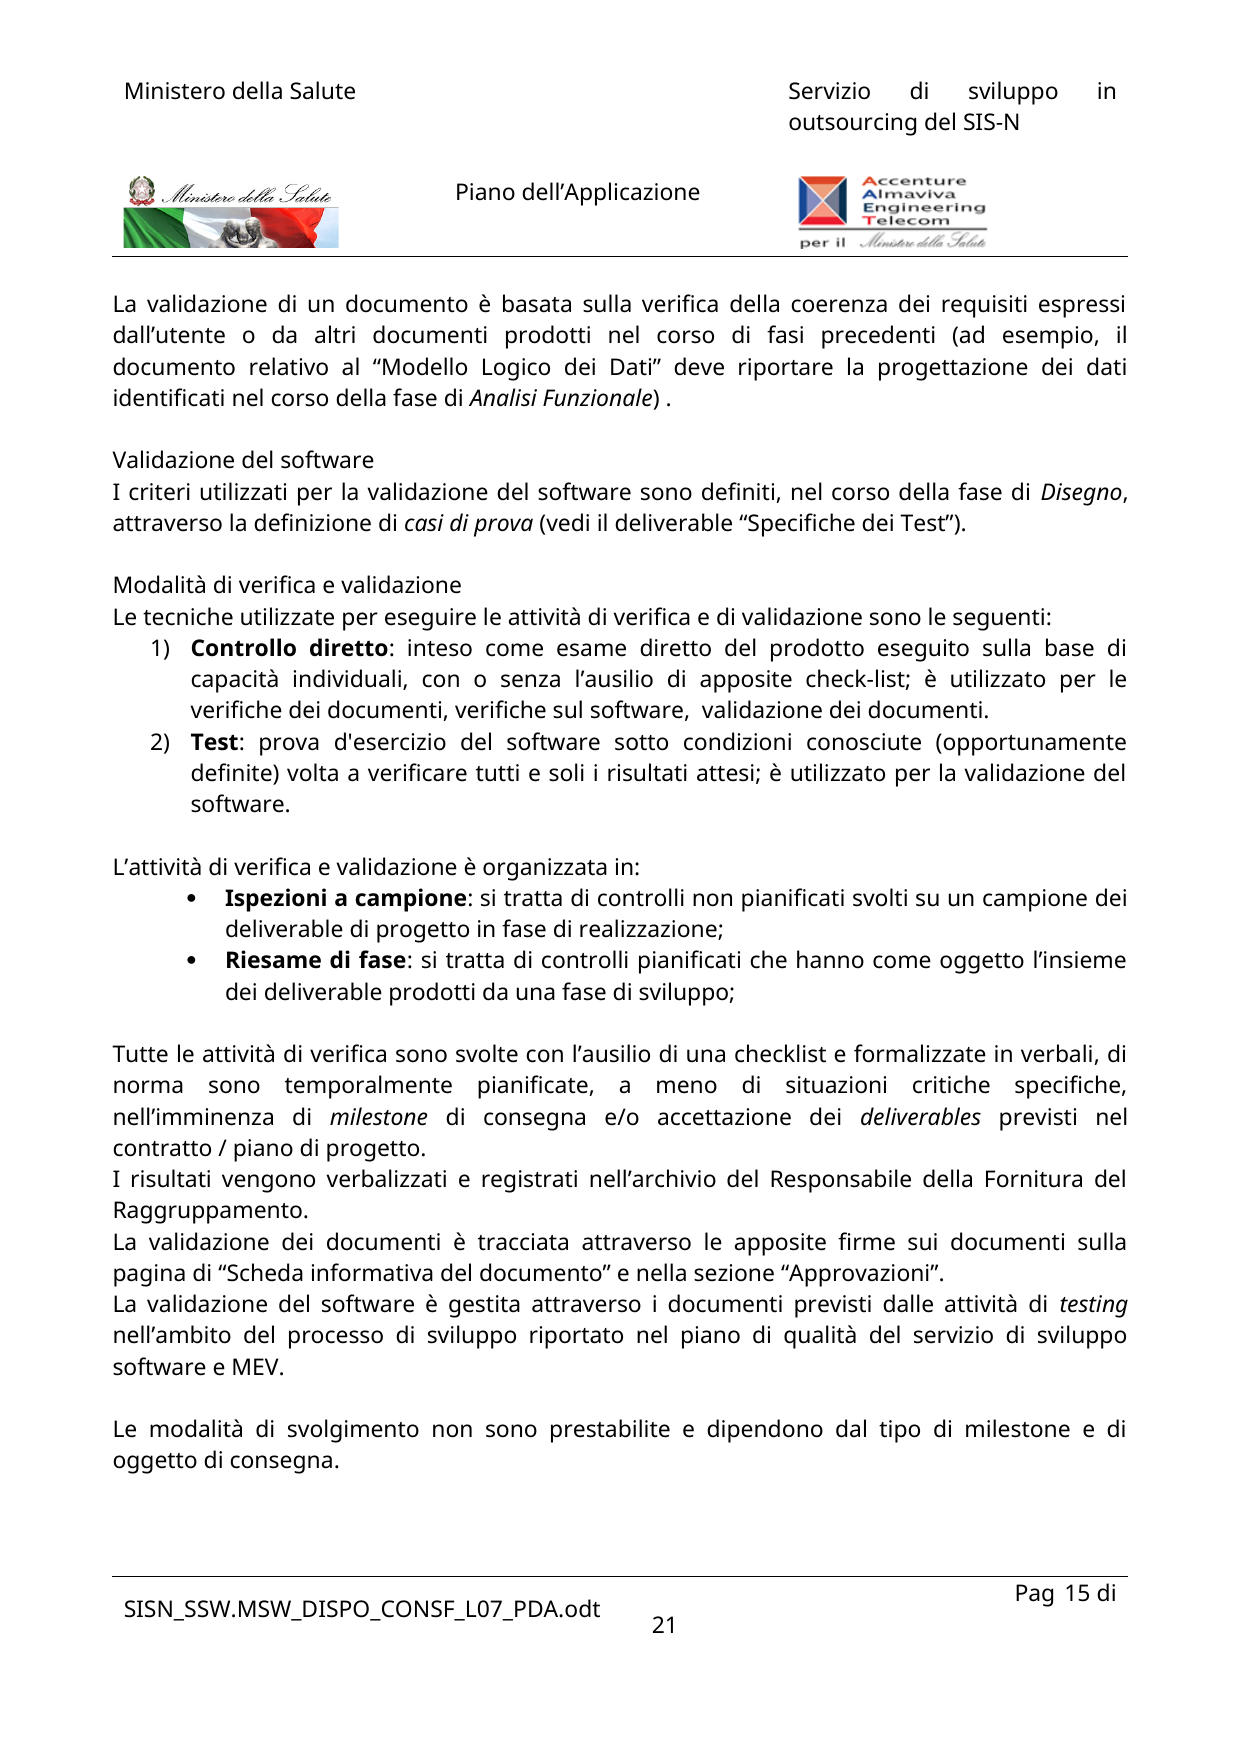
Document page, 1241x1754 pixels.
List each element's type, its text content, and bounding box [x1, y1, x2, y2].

text Validazione del software [112, 444, 1128, 475]
text Modalità di verifica e validazione [112, 569, 1128, 600]
text I criteri utilizzati per la validazione del software sono definiti, nel corso della fase di Disegno, attraverso la definizione di casi di prova (vedi il deliverable “Specifiche dei Test”). [112, 475, 1128, 538]
text La validazione di un documento è basata sulla verifica della coerenza dei requisiti espressi dall’utente o da altri documenti prodotti nel corso di fasi precedenti (ad esempio, il documento relativo al “Modello Logico dei Dati” deve riportare la progettazione dei dati identificati nel corso della fase di Analisi Funzionale) . [112, 288, 1128, 413]
list Ispezioni a campione: si tratta di controlli non pianificati svolti su un campione dei deliverable di progetto in fase di realizzazione; [187, 882, 1128, 944]
text Tutte le attività di verifica sono svolte con l’ausilio di una checklist e formalizzate in verbali, di norma sono temporalmente pianificate, a meno di situazioni critiche specifiche, nell’imminenza di milestone di consegna e/o accettazione dei deliverables previsti nel contratto / piano di progetto. [112, 1038, 1128, 1163]
text Le modalità di svolgimento non sono prestabilite e dipendono dal tipo di milestone e di oggetto di consegna. [112, 1413, 1128, 1475]
list Riesame di fase: si tratta di controlli pianificati che hanno come oggetto l’insieme dei deliverable prodotti da una fase di sviluppo; [187, 944, 1128, 1007]
list Controllo diretto: inteso come esame diretto del prodotto eseguito sulla base di capacità individuali, con o senza l’ausilio di apposite check-list; è utilizzato per le verifiche dei documenti, verifiche sul software, validazione dei documenti. [150, 632, 1128, 725]
text L’attività di verifica e validazione è organizzata in: [112, 850, 1128, 882]
text La validazione del software è gestita attraverso i documenti previsti dalle attività di testing nell’ambito del processo di sviluppo riportato nel piano di qualità del servizio di sviluppo software e MEV. [112, 1288, 1128, 1382]
text La validazione dei documenti è tracciata attraverso le apposite firme sui documenti sulla pagina di “Scheda informativa del documento” e nella sezione “Approvazioni”. [112, 1225, 1128, 1288]
text I risultati vengono verbalizzati e registrati nell’archivio del Responsabile della Fornitura del Raggruppamento. [112, 1163, 1128, 1225]
list Test: prova d'esercizio del software sotto condizioni conosciute (opportunamente definite) volta a verificare tutti e soli i risultati attesi; è utilizzato per la validazione del software. [150, 725, 1128, 819]
text Le tecniche utilizzate per eseguire le attività di verifica e di validazione sono le seguenti: [112, 600, 1128, 632]
